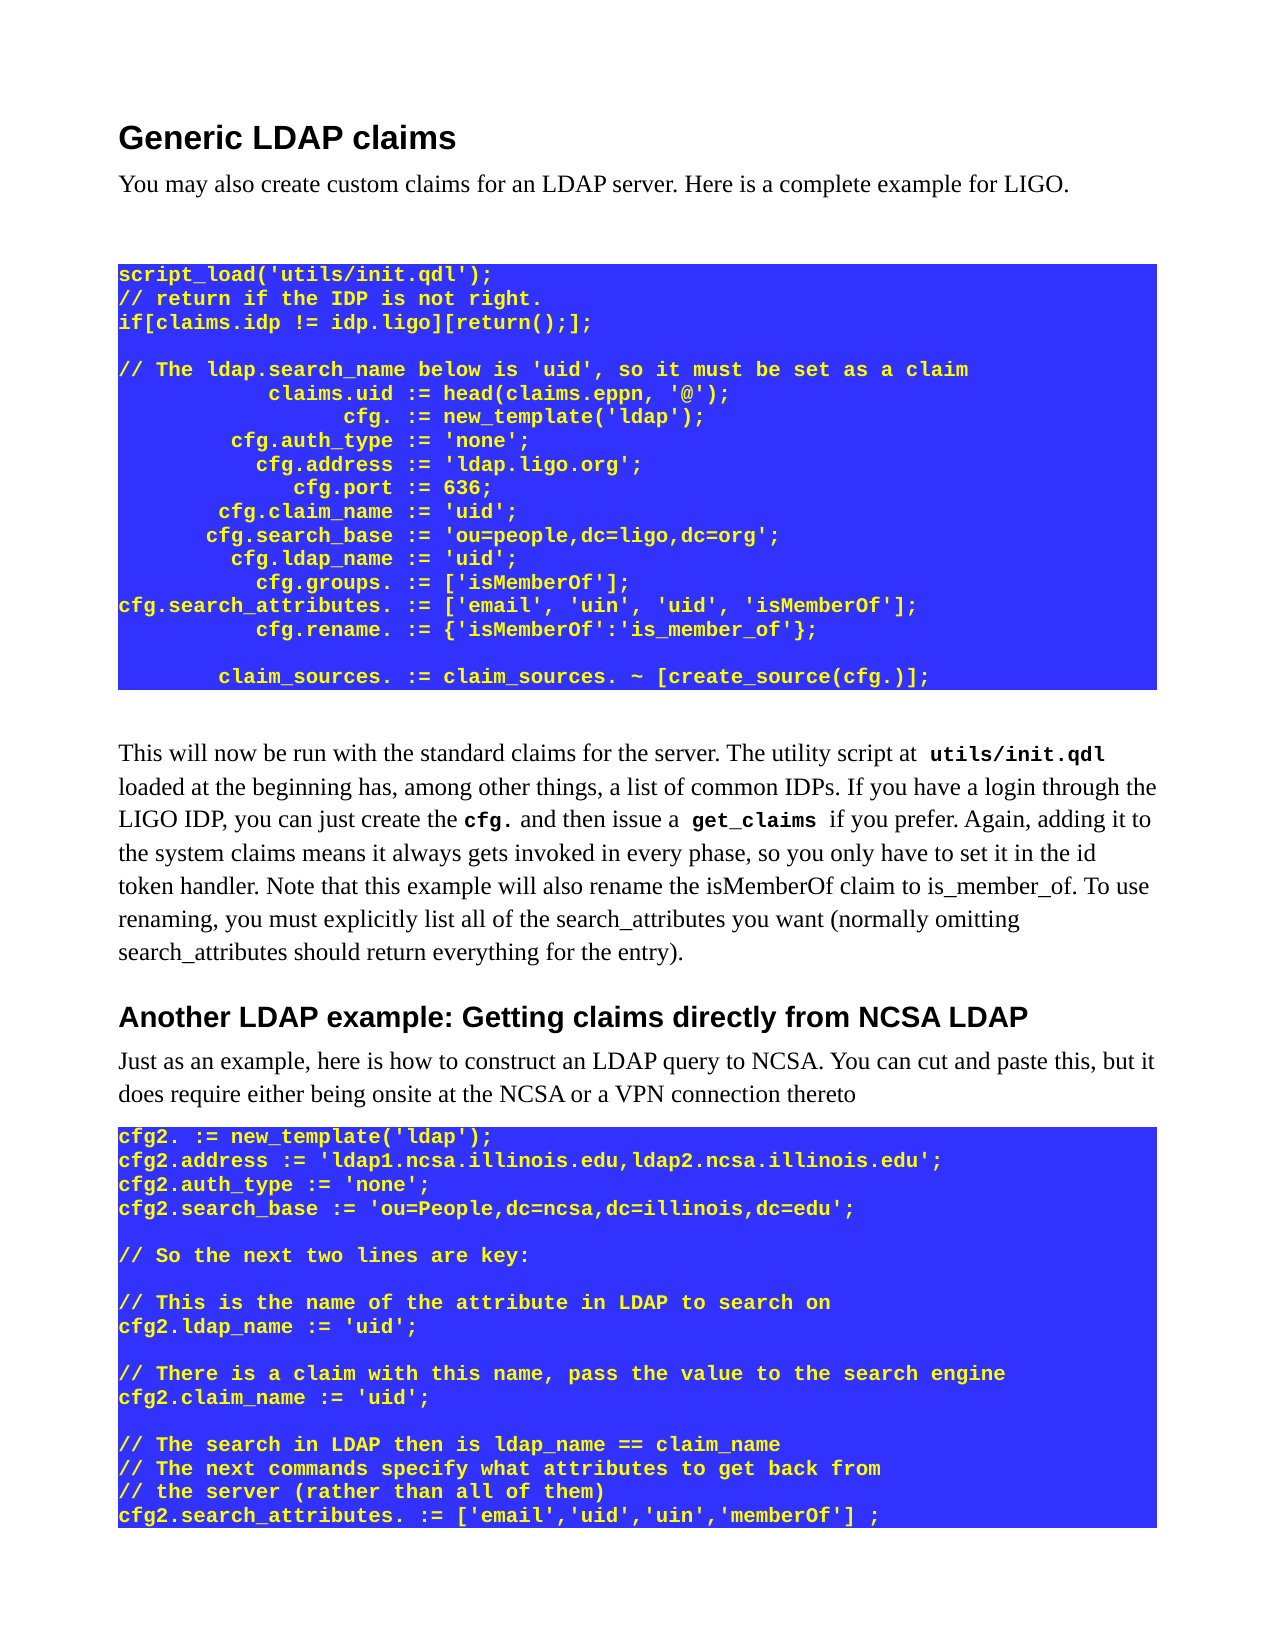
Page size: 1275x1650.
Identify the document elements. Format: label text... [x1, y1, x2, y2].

text cfg2.search_base := 'ou=People,dc=ncsa,dc=illinois,dc=edu'; [118, 1197, 1157, 1221]
text // So the next two lines are key: [118, 1245, 1157, 1268]
text This will now be run with the standard claims for the server. The utility script at utils/init.qdl loaded at the beginning has, among other things, a list of common IDPs. If you have a login through the LIGO IDP, you can just create the cfg. and then issue a get_claims if you prefer. Again, adding it to the system claims means it always gets invoked in every phase, so you only have to set it in the id token handler. Note that this example will also rename the isMemberOf claim to is_member_of. To use renaming, you must explicitly list all of the search_attributes you want (normally omitting search_attributes should return everything for the entry). [118, 738, 1157, 966]
text You may also create custom claims for an LDAP server. Here is a complete example for LIGO. [118, 169, 1157, 198]
text if[claims.idp != idp.ligo][return();]; [118, 312, 1157, 335]
text cfg.rename. := {'isMemberOf':'is_member_of'}; claim_sources. := claim_sources. ~ [create_source(cfg.)]; [118, 619, 1157, 690]
text // This is the name of the attribute in LDAP to search on [118, 1292, 1157, 1316]
subtitle Generic LDAP claims [118, 118, 1157, 157]
text // There is a claim with this name, pass the value to the search engine [118, 1363, 1157, 1387]
subtitle Another LDAP example: Getting claims directly from NCSA LDAP [118, 1000, 1157, 1033]
text cfg2.ldap_name := 'uid'; [118, 1316, 1157, 1339]
text // return if the IDP is not right. [118, 288, 1157, 312]
text // The ldap.search_name below is 'uid', so it must be set as a claim claims.uid := head(claims.eppn, '@'); cfg. := new_template('ldap'); cfg.auth_type := 'none'; cfg.address := 'ldap.ligo.org'; cfg.port := 636; cfg.claim_name := 'uid'; cfg.search_base := 'ou=people,dc=ligo,dc=org'; cfg.ldap_name := 'uid'; cfg.groups. := ['isMemberOf']; cfg.search_attributes. := ['email', 'uin', 'uid', 'isMemberOf']; [118, 335, 1157, 619]
text // the server (rather than all of them) [118, 1481, 1157, 1505]
text script_load('utils/init.qdl'); [118, 264, 1157, 288]
text Just as an example, here is how to construct an LDAP query to NCSA. You can cut and paste this, but it does require either being onsite at the NCSA or a VPN connection thereto [118, 1046, 1157, 1108]
text cfg2.address := 'ldap1.ncsa.illinois.edu,ldap2.ncsa.illinois.edu'; [118, 1150, 1157, 1174]
text cfg2.search_attributes. := ['email','uid','uin','memberOf'] ; [118, 1505, 1157, 1528]
text // The next commands specify what attributes to get back from [118, 1458, 1157, 1481]
text cfg2.claim_name := 'uid'; [118, 1387, 1157, 1410]
text cfg2. := new_template('ldap'); [118, 1127, 1157, 1150]
text // The search in LDAP then is ldap_name == claim_name [118, 1434, 1157, 1458]
text cfg2.auth_type := 'none'; [118, 1174, 1157, 1197]
